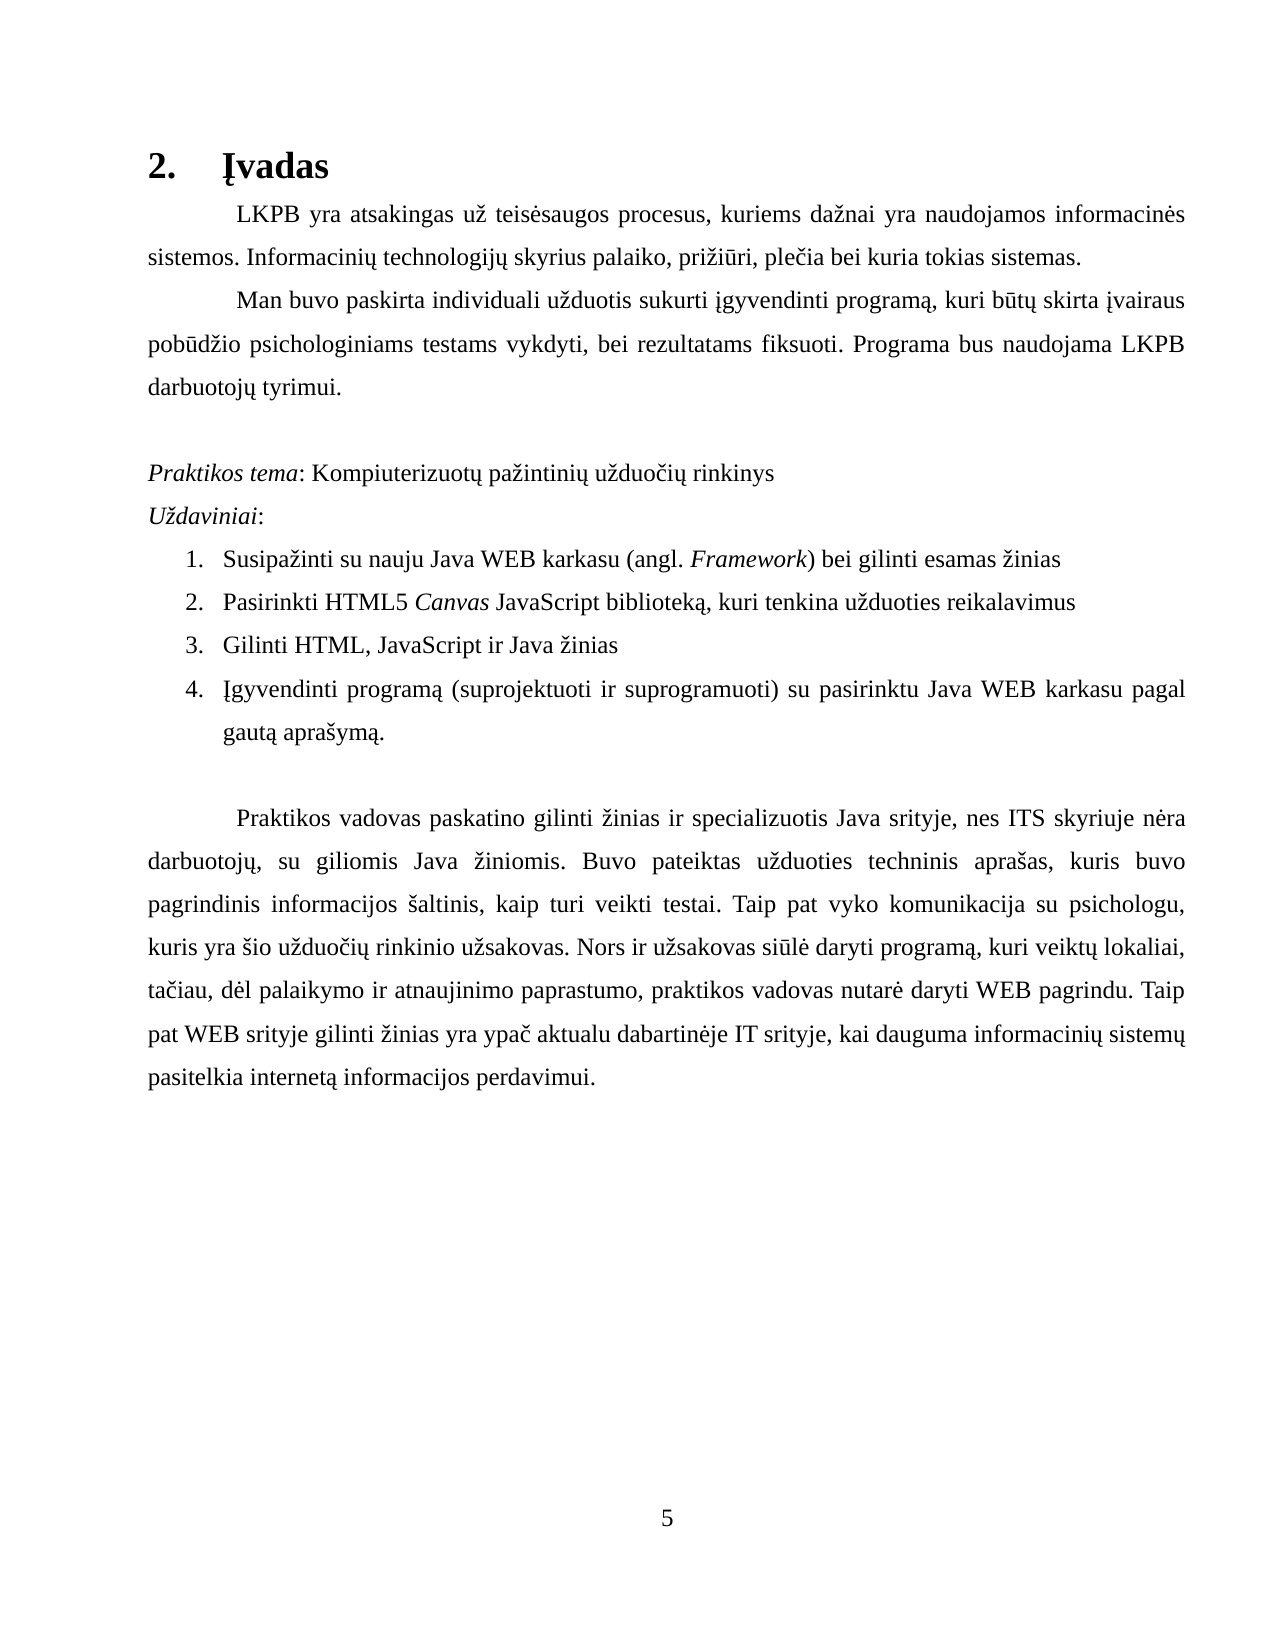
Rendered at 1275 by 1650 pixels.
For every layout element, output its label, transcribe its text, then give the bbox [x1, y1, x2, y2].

subtitle Įvadas [148, 143, 1186, 187]
list Susipažinti su nauju Java WEB karkasu (angl. Framework) bei gilinti esamas žinias [185, 544, 1186, 573]
text LKPB yra atsakingas už teisėsaugos procesus, kuriems dažnai yra naudojamos informacinės sistemos. Informacinių technologijų skyrius palaiko, prižiūri, plečia bei kuria tokias sistemas. [148, 199, 1186, 271]
text Uždaviniai: [148, 501, 1186, 530]
list Pasirinkti HTML5 Canvas JavaScript biblioteką, kuri tenkina užduoties reikalavimus [185, 587, 1186, 616]
text Praktikos tema: Kompiuterizuotų pažintinių užduočių rinkinys [148, 458, 1186, 487]
list Įgyvendinti programą (suprojektuoti ir suprogramuoti) su pasirinktu Java WEB karkasu pagal gautą aprašymą. [185, 674, 1186, 746]
text Praktikos vadovas paskatino gilinti žinias ir specializuotis Java srityje, nes ITS skyriuje nėra darbuotojų, su giliomis Java žiniomis. Buvo pateiktas užduoties techninis aprašas, kuris buvo pagrindinis informacijos šaltinis, kaip turi veikti testai. Taip pat vyko komunikacija su psichologu, kuris yra šio užduočių rinkinio užsakovas. Nors ir užsakovas siūlė daryti programą, kuri veiktų lokaliai, tačiau, dėl palaikymo ir atnaujinimo paprastumo, praktikos vadovas nutarė daryti WEB pagrindu. Taip pat WEB srityje gilinti žinias yra ypač aktualu dabartinėje IT srityje, kai dauguma informacinių sistemų pasitelkia internetą informacijos perdavimui. [148, 803, 1186, 1091]
list Gilinti HTML, JavaScript ir Java žinias [185, 631, 1186, 659]
text Man buvo paskirta individuali užduotis sukurti įgyvendinti programą, kuri būtų skirta įvairaus pobūdžio psichologiniams testams vykdyti, bei rezultatams fiksuoti. Programa bus naudojama LKPB darbuotojų tyrimui. [148, 286, 1186, 401]
